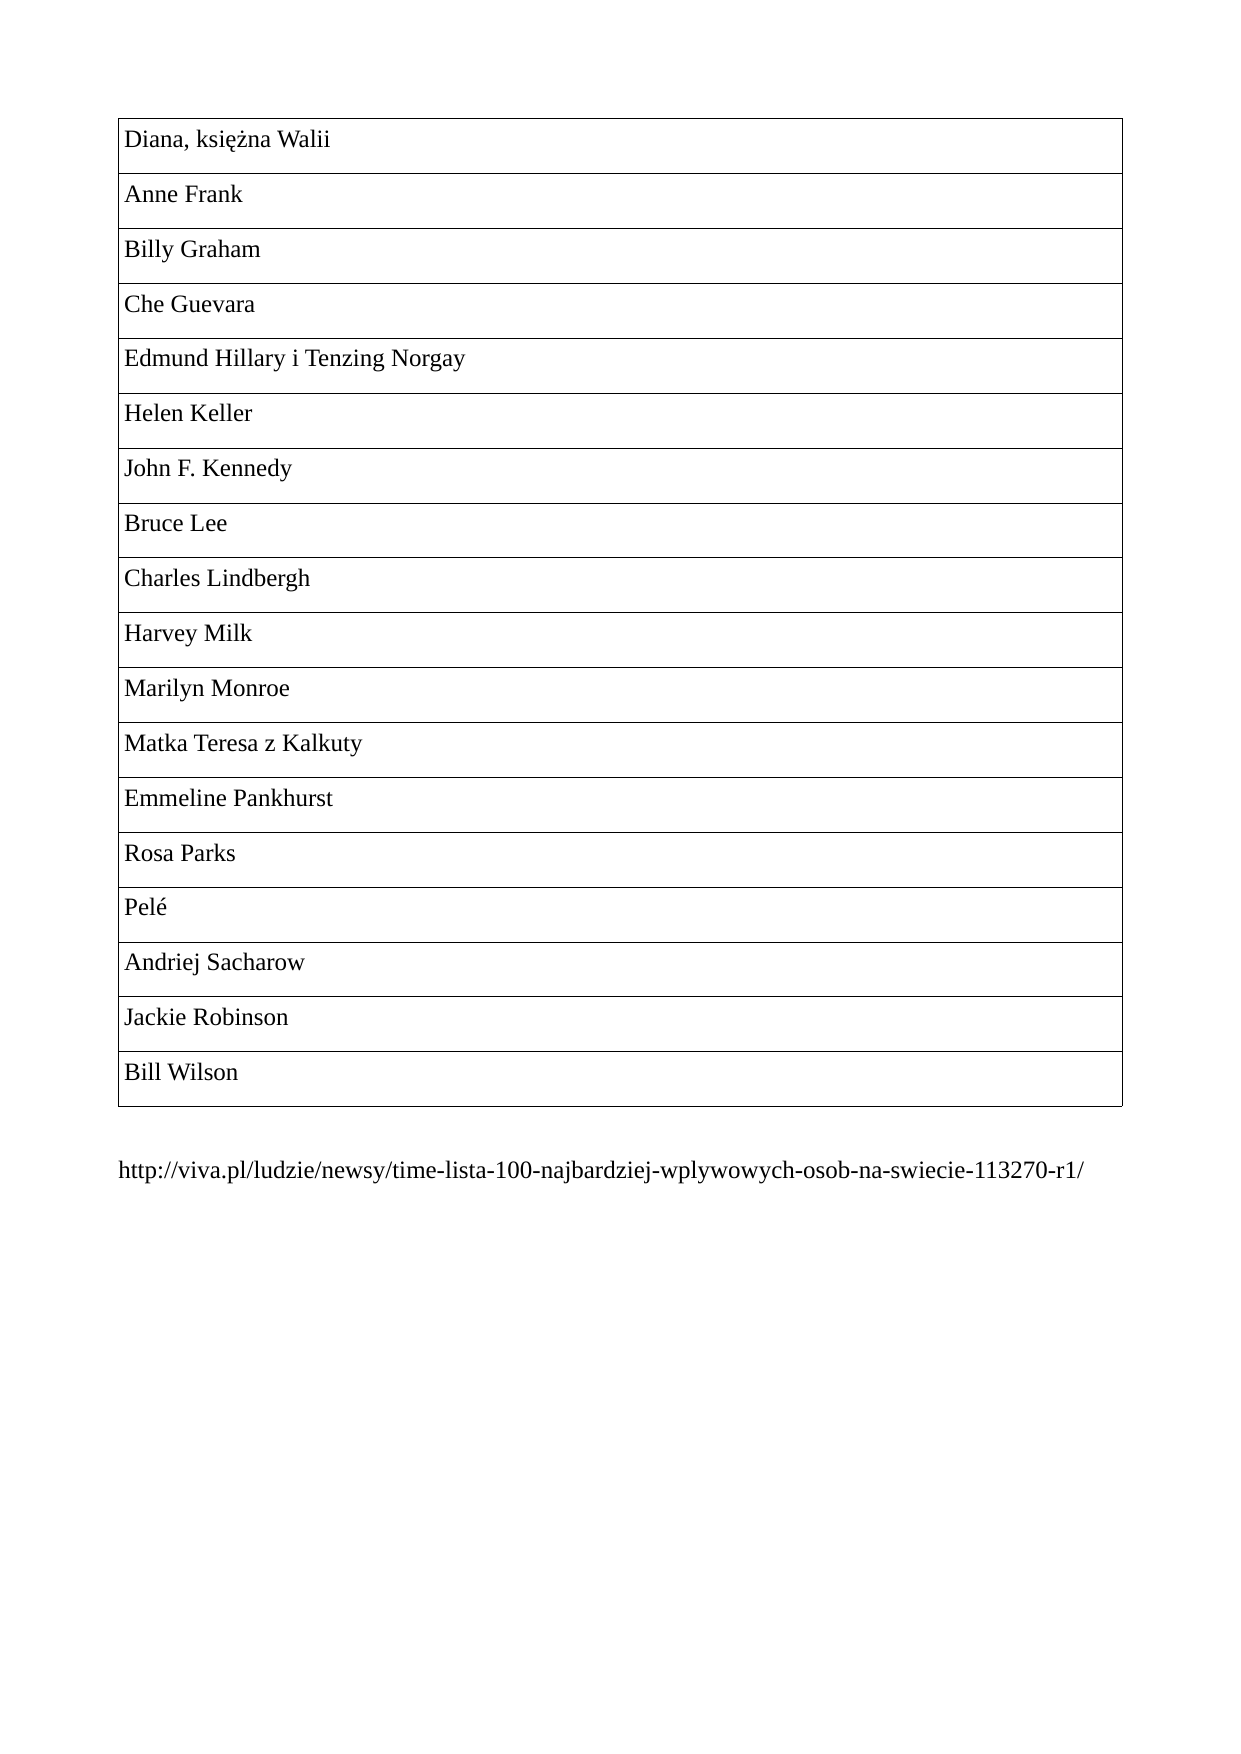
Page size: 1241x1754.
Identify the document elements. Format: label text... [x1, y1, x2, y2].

table_cell Edmund Hillary i Tenzing Norgay [119, 339, 620, 393]
table_cell [620, 504, 1122, 557]
table_cell Jackie Robinson [119, 997, 620, 1051]
table_cell [620, 888, 1122, 942]
table_cell Che Guevara [119, 284, 620, 338]
table_cell Emmeline Pankhurst [119, 778, 620, 832]
table_cell Pelé [119, 888, 620, 942]
table_cell Billy Graham [119, 229, 620, 283]
table_cell John F. Kennedy [119, 449, 620, 502]
table_cell Marilyn Monroe [119, 668, 620, 722]
table_cell [620, 833, 1122, 887]
table_cell Diana, księżna Walii [119, 119, 620, 173]
table_cell Helen Keller [119, 394, 620, 447]
table_cell [620, 778, 1122, 832]
table_cell [620, 449, 1122, 502]
table_cell Matka Teresa z Kalkuty [119, 723, 620, 777]
table_cell [620, 1052, 1122, 1106]
table_cell [620, 284, 1122, 338]
table_cell [620, 558, 1122, 612]
table_cell [620, 613, 1122, 667]
table_cell Bruce Lee [119, 504, 620, 557]
table_cell [620, 943, 1122, 996]
table_cell Anne Frank [119, 174, 620, 228]
table_cell [620, 229, 1122, 283]
table_cell [620, 119, 1122, 173]
table_cell Charles Lindbergh [119, 558, 620, 612]
table_cell [620, 723, 1122, 777]
table_cell Rosa Parks [119, 833, 620, 887]
table_cell Bill Wilson [119, 1052, 620, 1106]
table_cell [620, 339, 1122, 393]
table_cell Harvey Milk [119, 613, 620, 667]
table_cell [620, 174, 1122, 228]
table_cell [620, 997, 1122, 1051]
text http://viva.pl/ludzie/newsy/time-lista-100-najbardziej-wplywowych-osob-na-swiecie-113270-r1/ [118, 1155, 1122, 1184]
table_cell Andriej Sacharow [119, 943, 620, 996]
table_cell [620, 668, 1122, 722]
table_cell [620, 394, 1122, 447]
